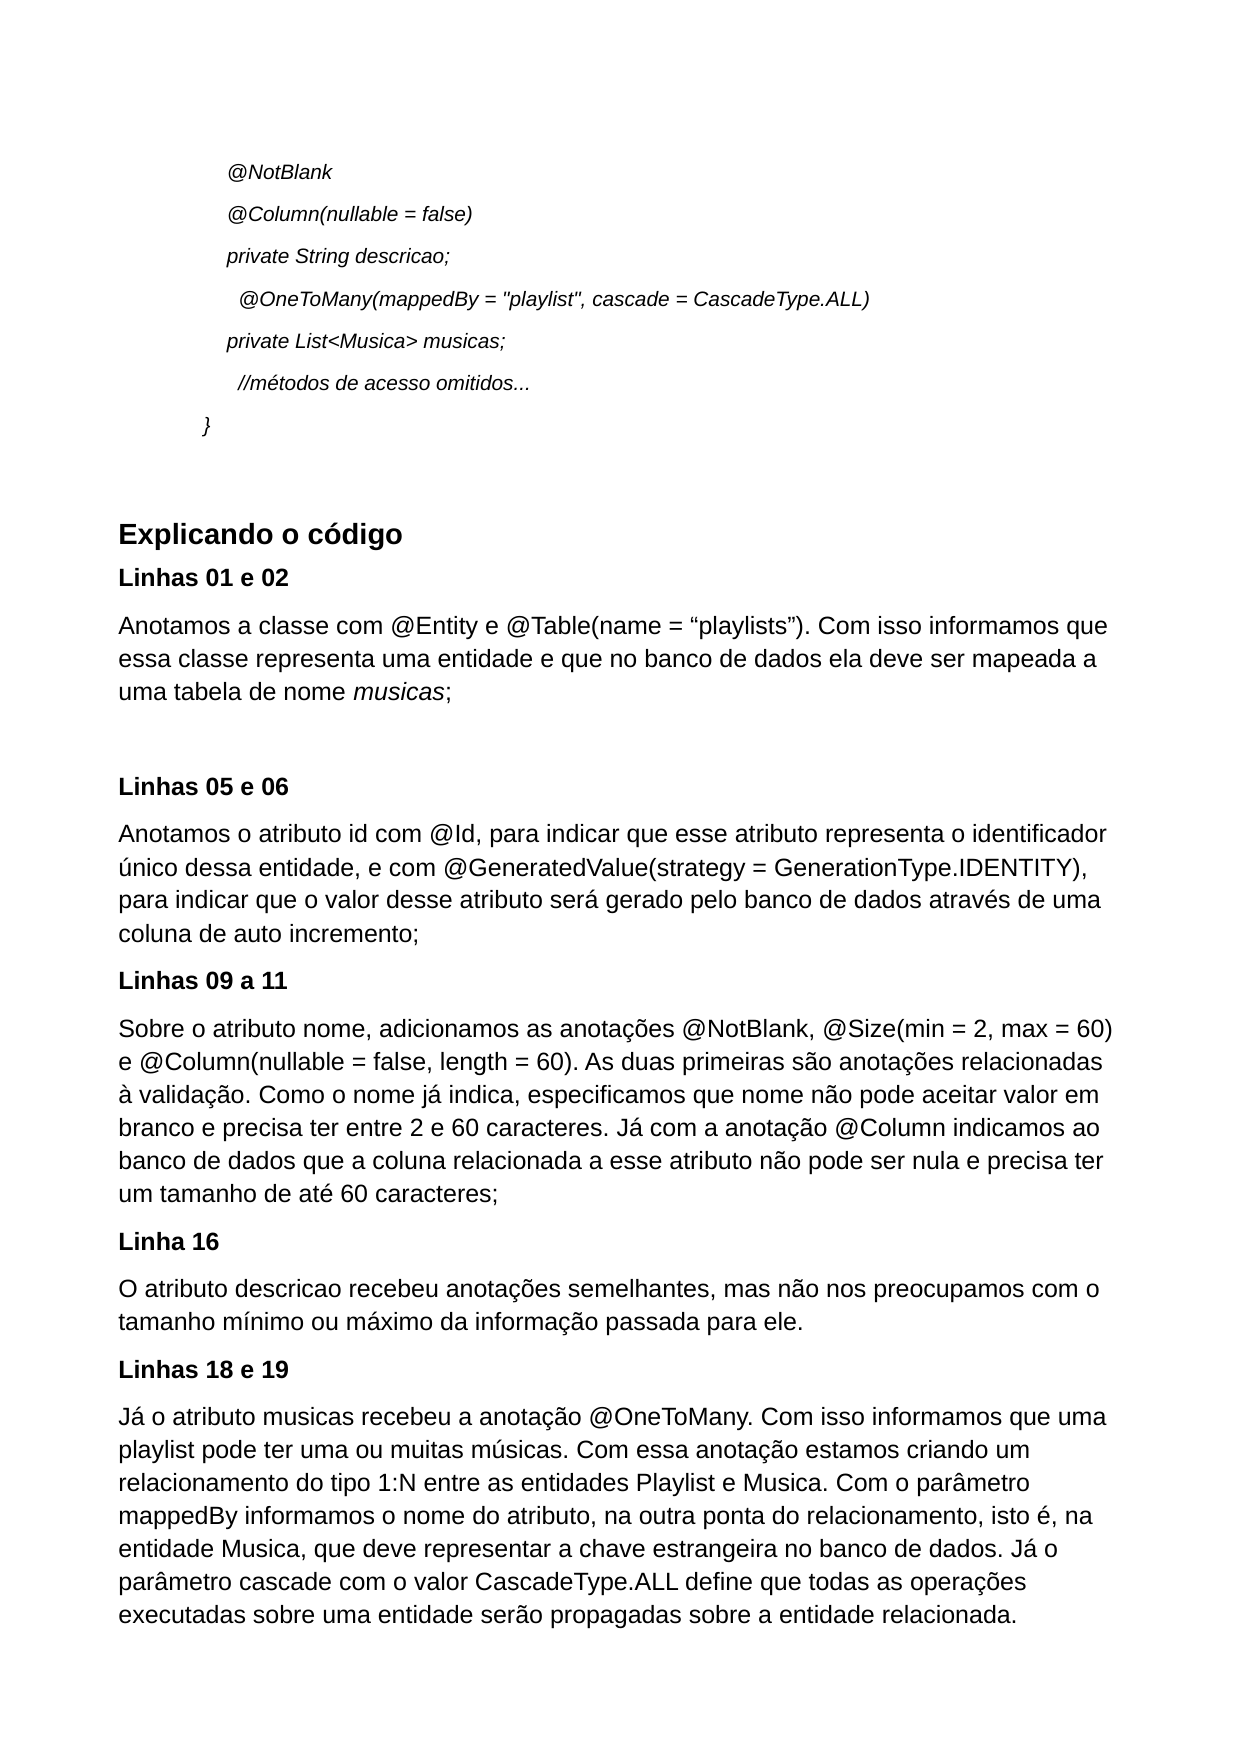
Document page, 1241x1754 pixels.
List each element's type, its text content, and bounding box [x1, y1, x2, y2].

text private List<Musica> musicas; [192, 328, 1122, 352]
text @Column(nullable = false) [192, 202, 1122, 226]
text Linhas 09 a 11 [118, 966, 1122, 995]
text Anotamos o atributo id com @Id, para indicar que esse atributo representa o identificador único dessa entidade, e com @GeneratedValue(strategy = GenerationType.IDENTITY), para indicar que o valor desse atributo será gerado pelo banco de dados através de uma coluna de auto incremento; [118, 819, 1122, 947]
subtitle Explicando o código [118, 517, 1122, 551]
text } [192, 413, 1122, 437]
text //métodos de acesso omitidos... [192, 371, 1122, 394]
text Linhas 05 e 06 [118, 772, 1122, 801]
text @OneToMany(mappedBy = "playlist", cascade = CascadeType.ALL) [192, 286, 1122, 310]
text O atributo descricao recebeu anotações semelhantes, mas não nos preocupamos com o tamanho mínimo ou máximo da informação passada para ele. [118, 1274, 1122, 1336]
text Linhas 18 e 19 [118, 1355, 1122, 1383]
text Anotamos a classe com @Entity e @Table(name = “playlists”). Com isso informamos que essa classe representa uma entidade e que no banco de dados ela deve ser mapeada a uma tabela de nome musicas; [118, 611, 1122, 705]
text @NotBlank [192, 160, 1122, 184]
text private String descricao; [192, 244, 1122, 268]
text Sobre o atributo nome, adicionamos as anotações @NotBlank, @Size(min = 2, max = 60) e @Column(nullable = false, length = 60). As duas primeiras são anotações relacionadas à validação. Como o nome já indica, especificamos que nome não pode aceitar valor em branco e precisa ter entre 2 e 60 caracteres. Já com a anotação @Column indicamos ao banco de dados que a coluna relacionada a esse atributo não pode ser nula e precisa ter um tamanho de até 60 caracteres; [118, 1014, 1122, 1208]
text Já o atributo musicas recebeu a anotação @OneToMany. Com isso informamos que uma playlist pode ter uma ou muitas músicas. Com essa anotação estamos criando um relacionamento do tipo 1:N entre as entidades Playlist e Musica. Com o parâmetro mappedBy informamos o nome do atributo, na outra ponta do relacionamento, isto é, na entidade Musica, que deve representar a chave estrangeira no banco de dados. Já o parâmetro cascade com o valor CascadeType.ALL define que todas as operações executadas sobre uma entidade serão propagadas sobre a entidade relacionada. [118, 1402, 1122, 1629]
text Linhas 01 e 02 [118, 563, 1122, 592]
text Linha 16 [118, 1226, 1122, 1255]
